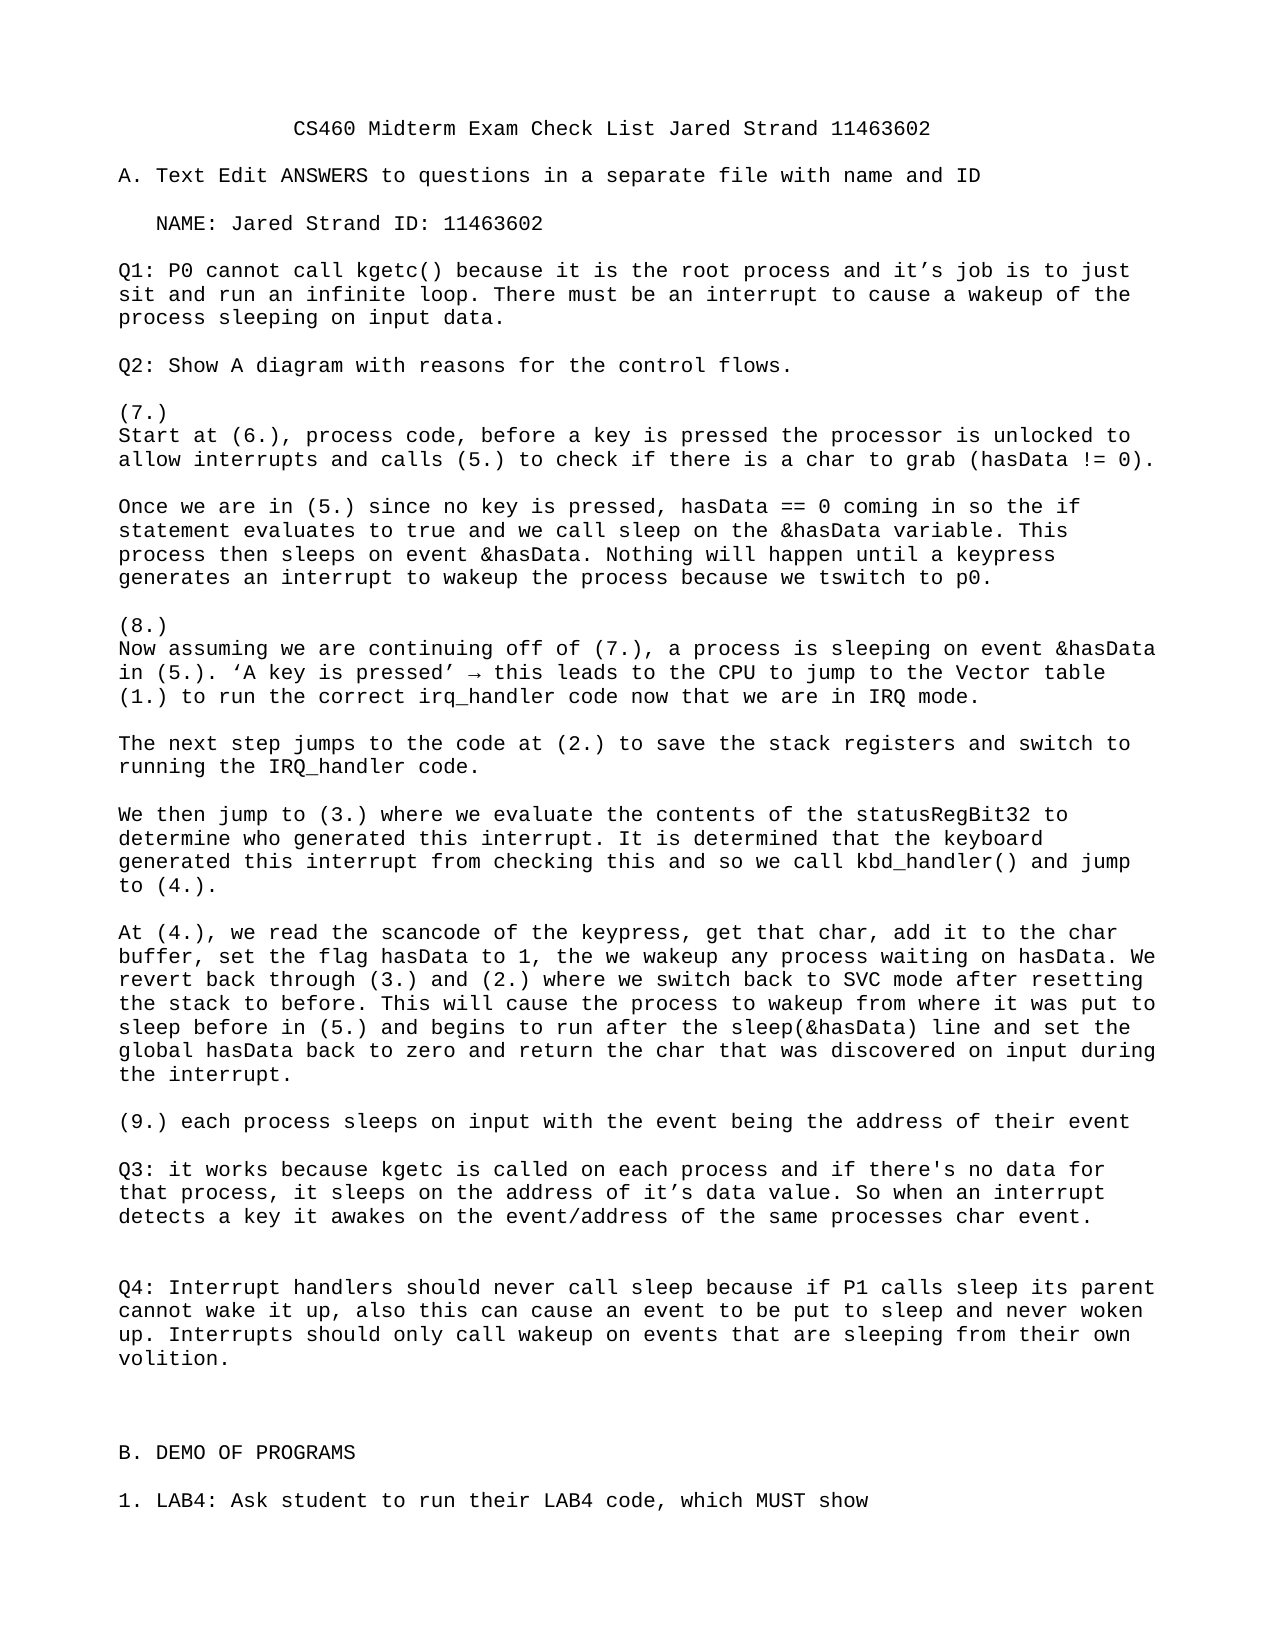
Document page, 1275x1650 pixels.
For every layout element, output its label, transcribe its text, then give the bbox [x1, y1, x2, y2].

text Now assuming we are continuing off of (7.), a process is sleeping on event &hasData in (5.). ‘A key is pressed’ → this leads to the CPU to jump to the Vector table (1.) to run the correct irq_handler code now that we are in IRQ mode. [118, 638, 1157, 709]
text The next step jumps to the code at (2.) to save the stack registers and switch to running the IRQ_handler code. [118, 733, 1157, 780]
text Once we are in (5.) since no key is pressed, hasData == 0 coming in so the if statement evaluates to true and we call sleep on the &hasData variable. This process then sleeps on event &hasData. Nothing will happen until a keypress generates an interrupt to wakeup the process because we tswitch to p0. [118, 496, 1157, 591]
text At (4.), we read the scancode of the keypress, get that char, add it to the char buffer, set the flag hasData to 1, the we wakeup any process waiting on hasData. We revert back through (3.) and (2.) where we switch back to SVC mode after resetting the stack to before. This will cause the process to wakeup from where it was put to sleep before in (5.) and begins to run after the sleep(&hasData) line and set the global hasData back to zero and return the char that was discovered on input during the interrupt. [118, 922, 1157, 1088]
text 1. LAB4: Ask student to run their LAB4 code, which MUST show [118, 1489, 1157, 1513]
text Start at (6.), process code, before a key is pressed the processor is unlocked to allow interrupts and calls (5.) to check if there is a char to grab (hasData != 0). [118, 426, 1157, 473]
text Q1: P0 cannot call kgetc() because it is the root process and it’s job is to just sit and run an infinite loop. There must be an interrupt to cause a wakeup of the process sleeping on input data. [118, 260, 1157, 331]
text (8.) [118, 615, 1157, 638]
text NAME: Jared Strand ID: 11463602 [118, 213, 1157, 236]
text Q4: Interrupt handlers should never call sleep because if P1 calls sleep its parent cannot wake it up, also this can cause an event to be put to sleep and never woken up. Interrupts should only call wakeup on events that are sleeping from their own volition. [118, 1277, 1157, 1371]
text A. Text Edit ANSWERS to questions in a separate file with name and ID [118, 165, 1157, 189]
text (9.) each process sleeps on input with the event being the address of their event [118, 1111, 1157, 1135]
text (7.) [118, 402, 1157, 426]
text B. DEMO OF PROGRAMS [118, 1442, 1157, 1466]
text CS460 Midterm Exam Check List Jared Strand 11463602 [118, 118, 1157, 142]
text We then jump to (3.) where we evaluate the contents of the statusRegBit32 to determine who generated this interrupt. It is determined that the keyboard generated this interrupt from checking this and so we call kbd_handler() and jump to (4.). [118, 804, 1157, 898]
text Q2: Show A diagram with reasons for the control flows. [118, 354, 1157, 378]
text Q3: it works because kgetc is called on each process and if there's no data for that process, it sleeps on the address of it’s data value. So when an interrupt detects a key it awakes on the event/address of the same processes char event. [118, 1158, 1157, 1229]
